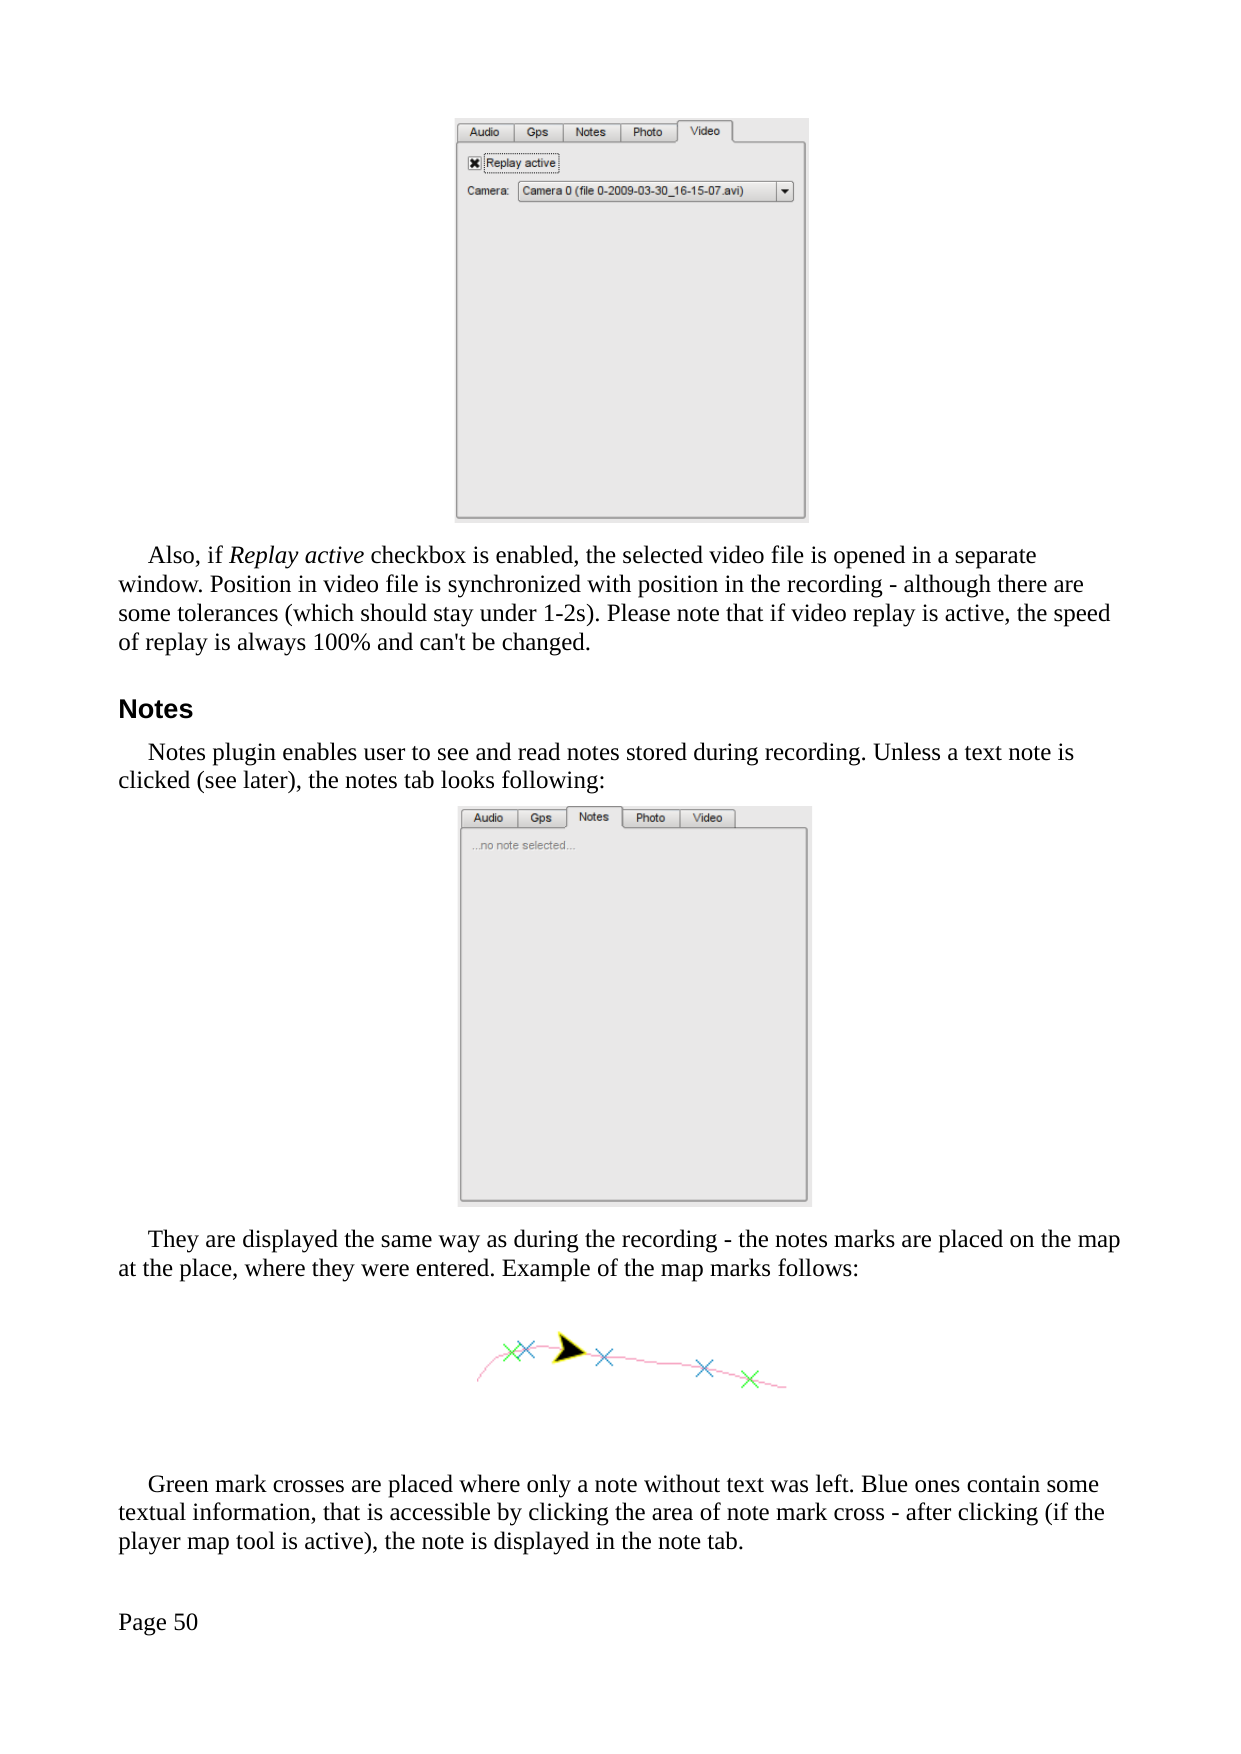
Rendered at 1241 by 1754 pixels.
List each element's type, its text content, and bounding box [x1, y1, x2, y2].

text Also, if Replay active checkbox is enabled, the selected video file is opened in a separate window. Position in video file is synchronized with position in the recording - although there are some tolerances (which should stay under 1-2s). Please note that if video replay is active, the speed of replay is always 100% and can't be changed. [118, 541, 1122, 656]
text Notes plugin enables user to see and read notes stored during recording. Unless a text note is clicked (see later), the notes tab looks following: [118, 737, 1122, 794]
text Green mark crosses are placed where only a note without text was left. Blue ones contain some textual information, that is accessible by clicking the area of note mark cross - after clicking (if the player map tool is active), the note is displayed in the note tab. [118, 1469, 1122, 1555]
picture [454, 118, 809, 523]
text They are displayed the same way as during the recording - the notes marks are placed on the map at the place, where they were entered. Example of the map marks follows: [118, 1224, 1122, 1282]
picture [457, 806, 813, 1207]
picture [477, 1294, 787, 1451]
subtitle Notes [118, 693, 1122, 724]
